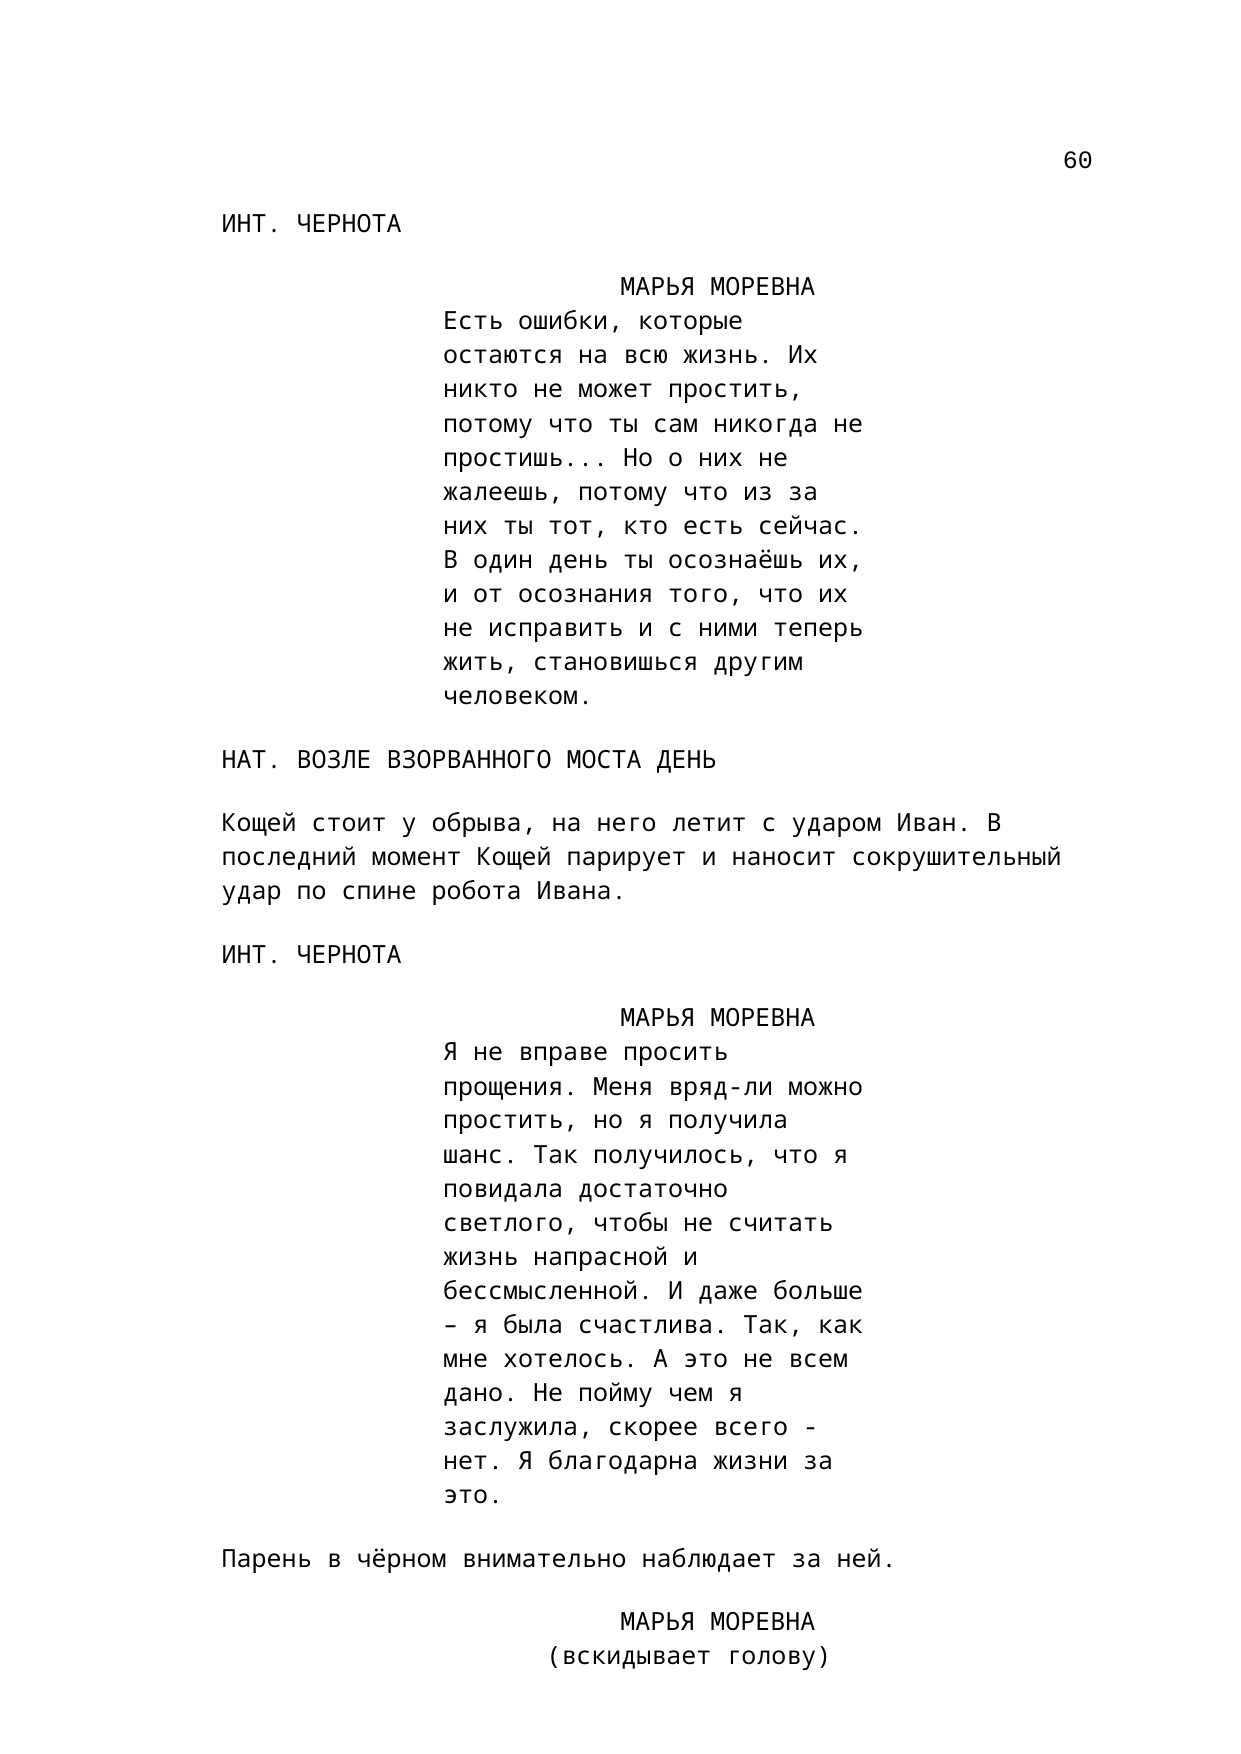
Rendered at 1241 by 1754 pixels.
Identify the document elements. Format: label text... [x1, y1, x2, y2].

text (вскидывает голову) [546, 1638, 871, 1672]
text МАРЬЯ МОРЕВНА [620, 1000, 1093, 1034]
text ИНТ. ЧЕРНОТА [221, 936, 1093, 971]
text ИНТ. ЧЕРНОТА [221, 205, 1093, 239]
text Есть ошибки, которые остаются на всю жизнь. Их никто не может простить, потому что ты сам никогда не простишь... Но о них не жалеешь, потому что из за них ты тот, кто есть сейчас. В один день ты осознаёшь их, и от осознания того, что их не исправить и с ними теперь жить, становишься другим человеком. [443, 303, 871, 712]
text НАТ. ВОЗЛЕ ВЗОРВАННОГО МОСТА ДЕНЬ [221, 741, 1093, 775]
text МАРЬЯ МОРЕВНА [620, 269, 1093, 303]
text Парень в чёрном внимательно наблюдает за ней. [221, 1540, 1093, 1574]
text Кощей стоит у обрыва, на него летит с ударом Иван. В последний момент Кощей парирует и наносит сокрушительный удар по спине робота Ивана. [221, 805, 1093, 907]
text Я не вправе просить прощения. Меня вряд-ли можно простить, но я получила шанс. Так получилось, что я повидала достаточно светлого, чтобы не считать жизнь напрасной и бессмысленной. И даже больше – я была счастлива. Так, как мне хотелось. А это не всем дано. Не пойму чем я заслужила, скорее всего - нет. Я благодарна жизни за это. [443, 1034, 871, 1511]
text МАРЬЯ МОРЕВНА [620, 1604, 1093, 1638]
